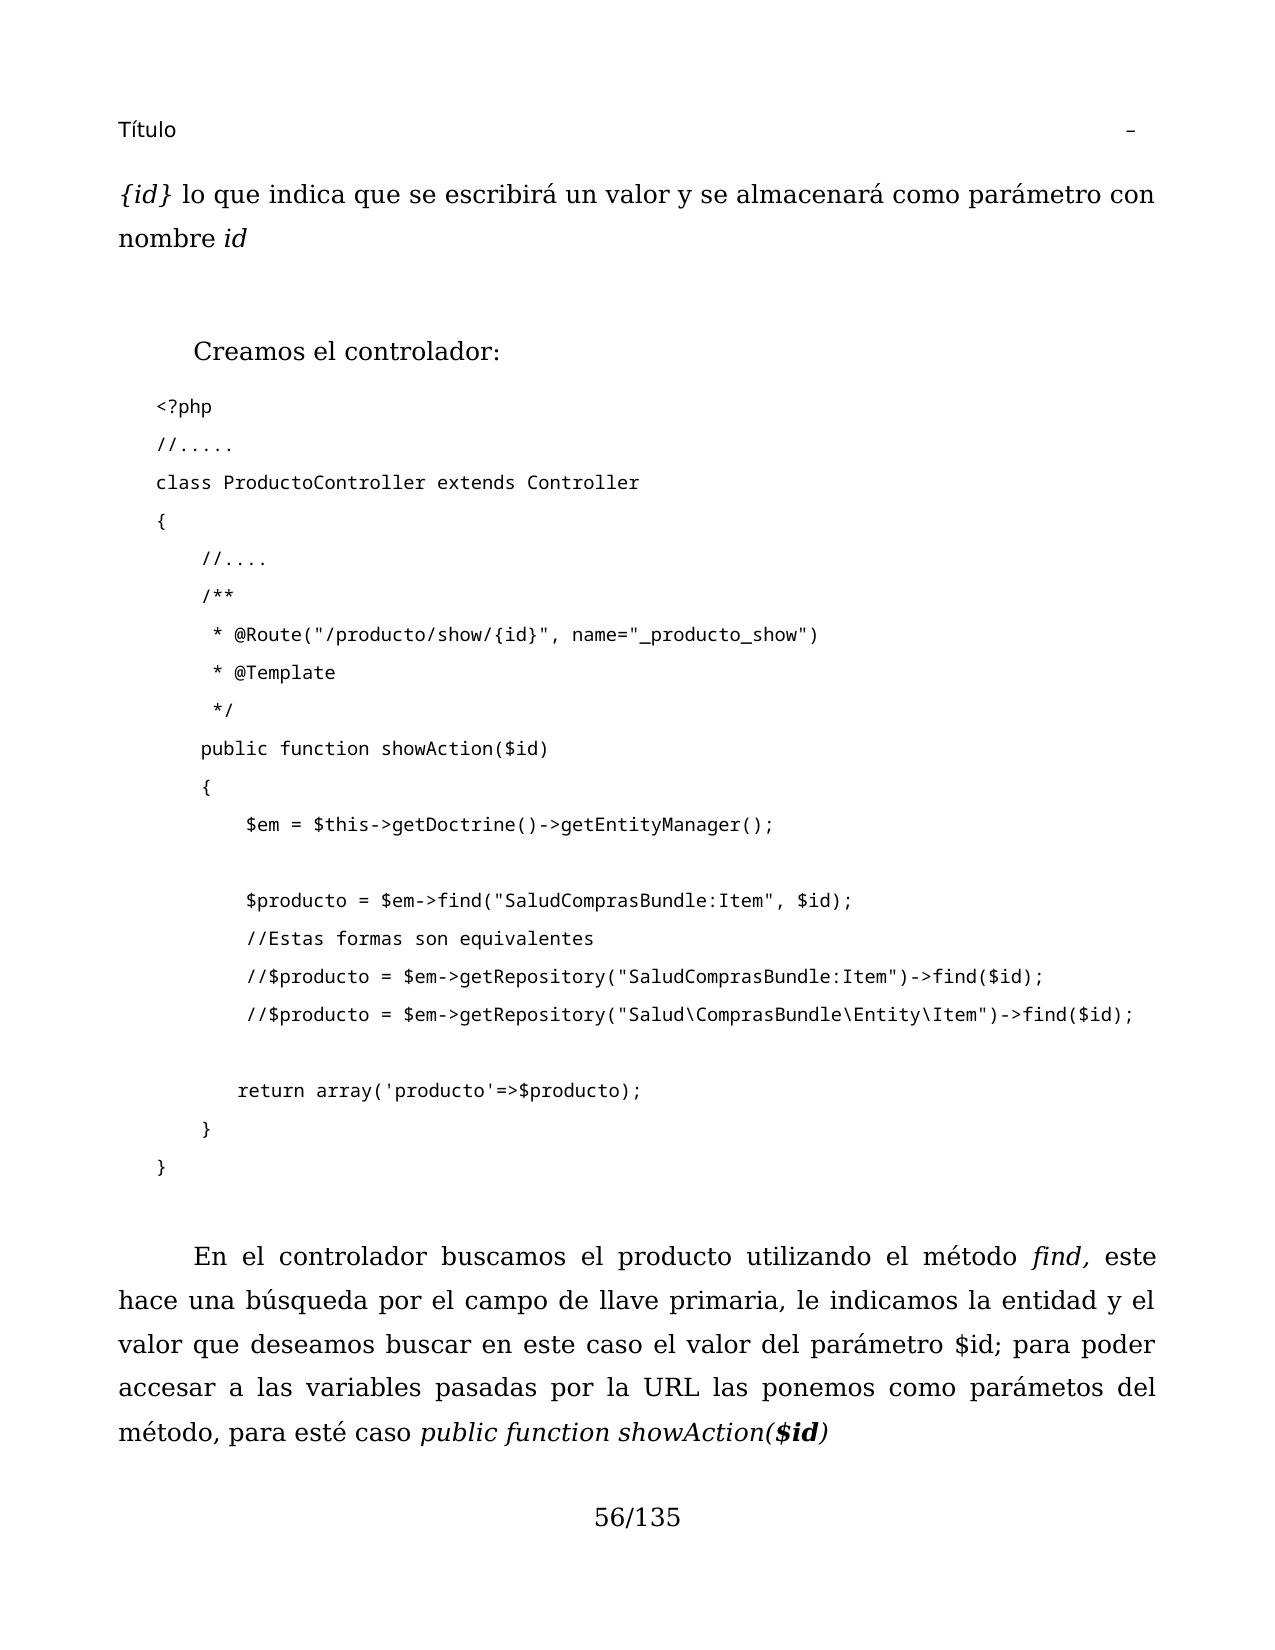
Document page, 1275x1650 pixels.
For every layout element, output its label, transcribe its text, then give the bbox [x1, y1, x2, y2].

text //.... [118, 545, 1157, 571]
text */ [118, 697, 1157, 723]
text * @Template [118, 659, 1157, 685]
text /** [118, 583, 1157, 609]
text { [118, 773, 1157, 799]
text public function showAction($id) [118, 735, 1157, 761]
text $producto = $em->find("SaludComprasBundle:Item", $id); [118, 887, 1157, 913]
text class ProductoController extends Controller [118, 469, 1157, 495]
text //..... [118, 431, 1157, 457]
text $em = $this->getDoctrine()->getEntityManager(); [118, 811, 1157, 837]
text //$producto = $em->getRepository("Salud\ComprasBundle\Entity\Item")->find($id); [118, 1002, 1157, 1027]
text //Estas formas son equivalentes [118, 926, 1157, 951]
text Creamos el controlador: [118, 337, 1157, 366]
text <?php [118, 393, 1157, 419]
text * @Route("/producto/show/{id}", name="_producto_show") [118, 621, 1157, 647]
text { [118, 507, 1157, 533]
text //$producto = $em->getRepository("SaludComprasBundle:Item")->find($id); [118, 963, 1157, 989]
text } [118, 1116, 1157, 1141]
text {id} lo que indica que se escribirá un valor y se almacenará como parámetro con nombre id [118, 181, 1157, 254]
text } [118, 1154, 1157, 1179]
text return array('producto'=>$producto); [118, 1078, 1157, 1103]
text En el controlador buscamos el producto utilizando el método find, este hace una búsqueda por el campo de llave primaria, le indicamos la entidad y el valor que deseamos buscar en este caso el valor del parámetro $id; para poder accesar a las variables pasadas por la URL las ponemos como parámetos del método, para esté caso public function showAction($id) [118, 1242, 1157, 1447]
